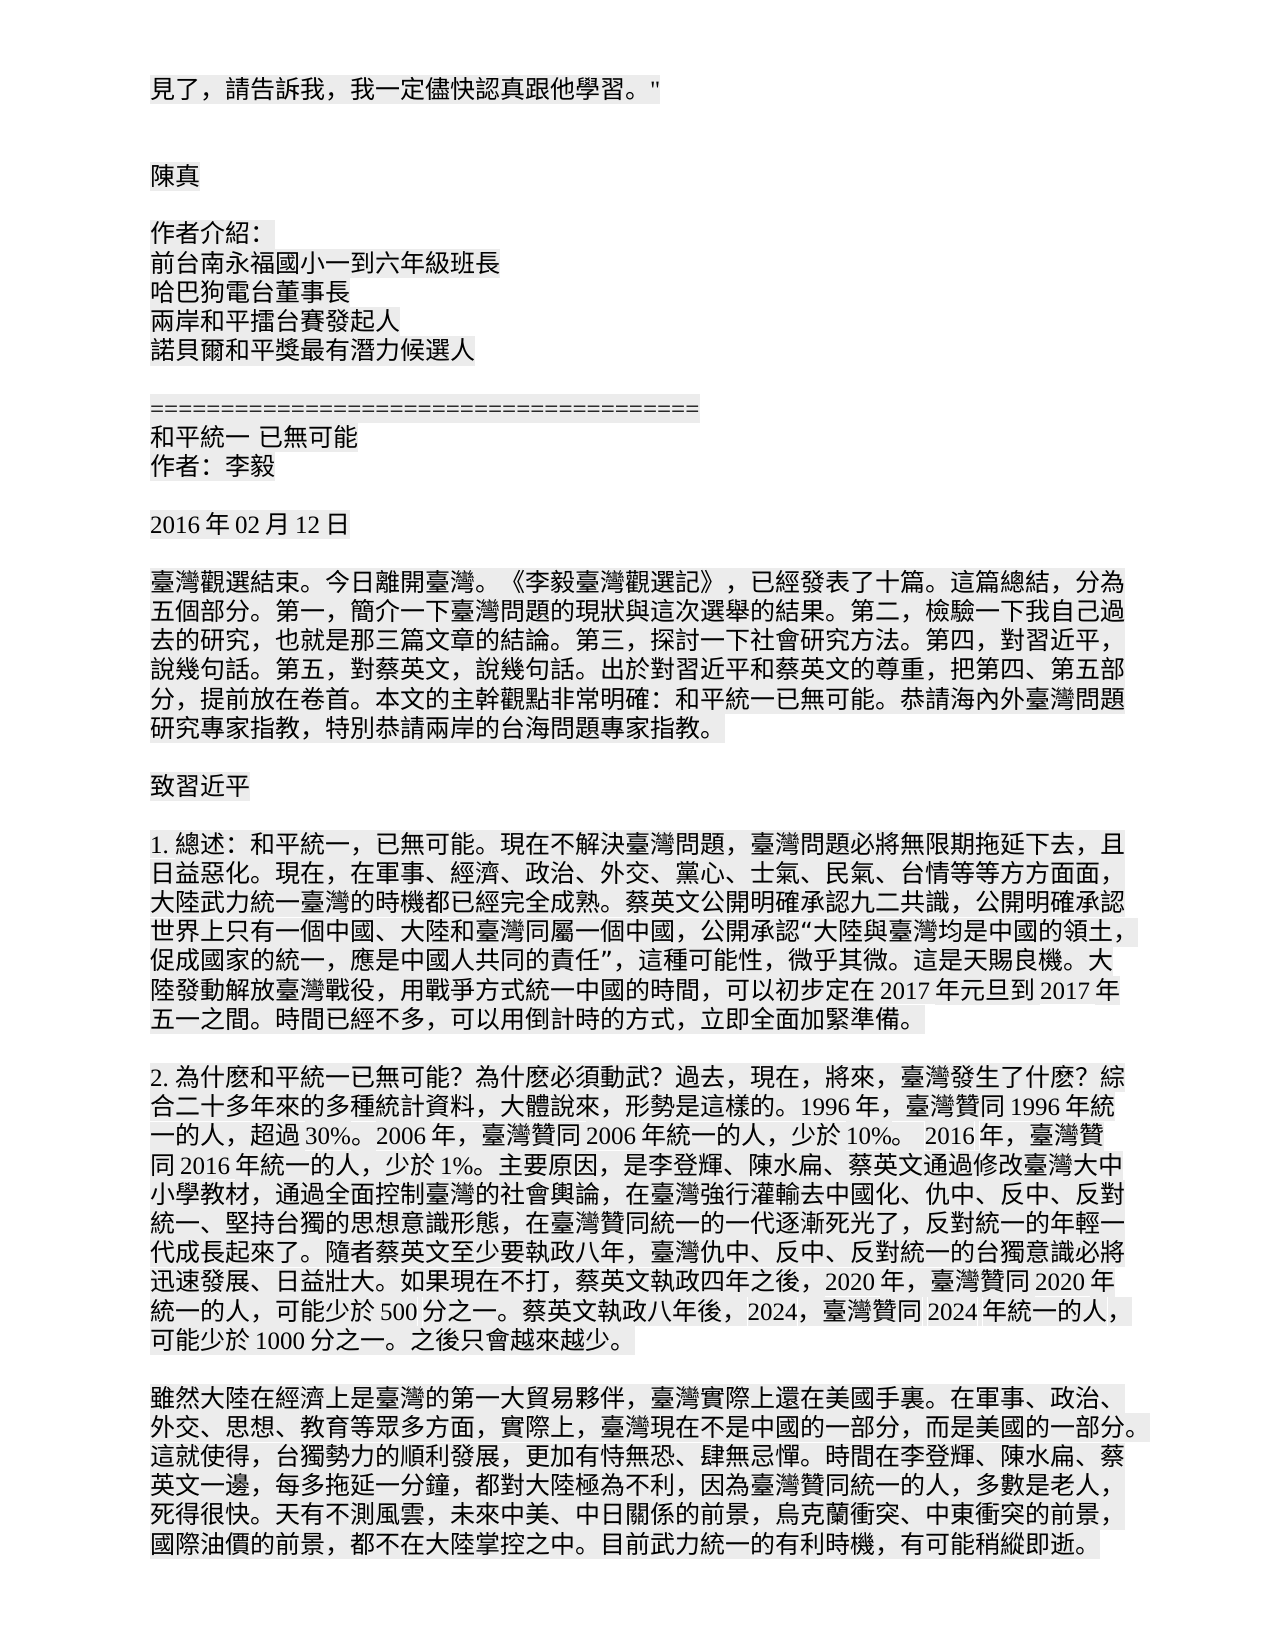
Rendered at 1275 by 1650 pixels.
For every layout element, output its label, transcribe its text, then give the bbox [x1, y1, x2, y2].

text 李先生您好。 咱倆不識，感謝您把我也納入數百人龐大的收件人之一。我不懂社會學，但我知道什麼 "不是" 社會學。您這篇 "大作"，大是很大，估計好幾萬字應該有吧，但光是字多數量大並不保證內容也一樣大。老實說，我實在看不出這樣的文章跟什麼社不社會學扯得上什麼關係。這類文章，只要更換幾個關鍵字，台灣其實多得是，特別是當今一片綠油油的台灣社會，這樣一種言論內涵，俯拾皆是；差別只是一個統一個獨，各擁立場，本質卻如一。 先不說立場，光就這類文章屬性而言，毫無一絲智性成份，它其實只是一種立場宣洩。宣洩沒啥不好，重點是宣洩什麼。我從中能感受到的唯一東西就是近乎瘋狂的愚昧與仇恨。在台灣，我同樣也常納悶，時下喧囂跋扈的綠油油人士們，特別是動輒搖旗吶喊、蠢血沸騰、反中仇中的年輕一代，究竟他們的腦殼裏頭還有沒有腦子？我從您的這篇文章中也有類似的困惑，甚且有過之而無不及。 真不可思議，怎麼會有人連如何燒殺擄掠都能如此興奮地規劃與幻想，講得彷彿人不是人，而只是一些可以任意擺佈的棋子或工具。假若祖國普遍是像您這樣的人，那我們要這種祖國做什麼呢？ 長期以來，我倒是也有個有關統獨的解決方法，經常浮現腦海，若能實施，小弟我很可能成為台灣之光，獲得諾貝爾和平獎。方法其實很簡單，我願意出資若干，挑個地點，擺個擂臺，恭請兩岸立場各異的愛國陣營，各自推派愛國志士數名，上台比劃比劃。小弟願意自掏腰包，提供武器給雙方參賽選手，包括扁鑽、武士刀、雙節棍、菜刀等等；要是打傷了，我甚至可以進一步提供醫藥費。台灣這一邊，我心裏頭已有些最佳人選，但我不太敢說出他們的名字，例如其中之一有個外號叫時代的什麼力量。至於對岸方面，就恭請李先生您領軍參賽。三回合定勝負，一舉解決兩岸統獨問題。 我對自己這個符合最高級社會學理念的構想，相當自豪。套一段您的句型： "有誰的想法能比陳真更精闢更精準更加高瞻遠矚的嗎？俺孤陋寡聞，沒有看見。有誰看見了，請告訴我，我一定儘快認真跟他學習。" 陳真 作者介紹： 前台南永福國小一到六年級班長 哈巴狗電台董事長 兩岸和平擂台賽發起人 諾貝爾和平獎最有潛力候選人 ======================================= 和平統一 已無可能 作者：李毅 2016年02月12日 臺灣觀選結束。今日離開臺灣。《李毅臺灣觀選記》，已經發表了十篇。這篇總結，分為五個部分。第一，簡介一下臺灣問題的現狀與這次選舉的結果。第二，檢驗一下我自己過去的研究，也就是那三篇文章的結論。第三，探討一下社會研究方法。第四，對習近平，說幾句話。第五，對蔡英文，說幾句話。出於對習近平和蔡英文的尊重，把第四、第五部分，提前放在卷首。本文的主幹觀點非常明確：和平統一已無可能。恭請海內外臺灣問題研究專家指教，特別恭請兩岸的台海問題專家指教。 致習近平 1. 總述：和平統一，已無可能。現在不解決臺灣問題，臺灣問題必將無限期拖延下去，且日益惡化。現在，在軍事、經濟、政治、外交、黨心、士氣、民氣、台情等等方方面面，大陸武力統一臺灣的時機都已經完全成熟。蔡英文公開明確承認九二共識，公開明確承認世界上只有一個中國、大陸和臺灣同屬一個中國，公開承認“大陸與臺灣均是中國的領土，促成國家的統一，應是中國人共同的責任”，這種可能性，微乎其微。這是天賜良機。大陸發動解放臺灣戰役，用戰爭方式統一中國的時間，可以初步定在2017年元旦到2017年五一之間。時間已經不多，可以用倒計時的方式，立即全面加緊準備。 2. 為什麽和平統一已無可能？為什麽必須動武？過去，現在，將來，臺灣發生了什麽？綜合二十多年來的多種統計資料，大體說來，形勢是這樣的。1996年，臺灣贊同1996年統一的人，超過30%。2006年，臺灣贊同2006年統一的人，少於10%。 2016年，臺灣贊同2016年統一的人，少於1%。主要原因，是李登輝、陳水扁、蔡英文通過修改臺灣大中小學教材，通過全面控制臺灣的社會輿論，在臺灣強行灌輸去中國化、仇中、反中、反對統一、堅持台獨的思想意識形態，在臺灣贊同統一的一代逐漸死光了，反對統一的年輕一代成長起來了。隨者蔡英文至少要執政八年，臺灣仇中、反中、反對統一的台獨意識必將迅速發展、日益壯大。如果現在不打，蔡英文執政四年之後，2020年，臺灣贊同2020年統一的人，可能少於500分之一。蔡英文執政八年後，2024，臺灣贊同2024年統一的人，可能少於1000分之一。之後只會越來越少。 雖然大陸在經濟上是臺灣的第一大貿易夥伴，臺灣實際上還在美國手裏。在軍事、政治、外交、思想、教育等眾多方面，實際上，臺灣現在不是中國的一部分，而是美國的一部分。這就使得，台獨勢力的順利發展，更加有恃無恐、肆無忌憚。時間在李登輝、陳水扁、蔡英文一邊，每多拖延一分鐘，都對大陸極為不利，因為臺灣贊同統一的人，多數是老人，死得很快。天有不測風雲，未來中美、中日關係的前景，烏克蘭衝突、中東衝突的前景，國際油價的前景，都不在大陸掌控之中。目前武力統一的有利時機，有可能稍縱即逝。 3. 未來和平統一的唯一可能性在於，很多年之後，在臺灣出現一個領袖，能夠全面修改臺灣的大中小學教科書，把去中國化、仇中、反中、反對統一、支援台獨的內容全部去掉，恢復所有臺灣省是中國的一個省、要做中國人、叛國是漢奸的教材內容，然後保證這種教材在臺灣使用二、三十年，培養出來新一代反對台獨的有中國意識的中國人，然後兩岸和平統一。現在看來，這種可能性是白日做夢、癡人說夢、天方夜譚。台獨勢力絕不會允許出現這種前景，美日也絕不會允許出現這種前景。最重要的是，大陸根本沒有任何方式方法可以促成或導致這種前景的出現。 4. 現在以蔡英文為首的台獨勢力深信：大陸弊端重重，危機四伏，一片黑暗，絕對不敢武力犯台，美日軍隊，出於美日的核心戰略利益，絕對不會坐視中國武力統一臺灣。現在，所謂大陸可能武力攻台，所謂美日軍隊不會保衛臺灣，這種“狼來了”的說法，在臺灣主流社會，早已成為笑話，成為笑柄。不僅多數綠營選民不相信，就是多數藍營選民也不相信。現在千分之999的臺灣人，根本就不知道王洪光是誰，根本就不可能哪怕看一眼王洪光的《大陸如何在戰爭中統一臺灣》。完全都是花崗岩的腦袋，針插不進，水潑不進。夏蟲不可以語冰。 5.目前大陸對台工作的一切方式方法，都不會導致和平統一，基本上都與實現和平統一無關。首先要丟掉兩岸經貿融合導致和平統一的愚蠢幻想。這種幻想與人類社會現實完全不符。二十多年來，兩岸經貿融合迅猛發展，台獨勢力同時迅猛發展，是又一個明證。秦滅六國之前，七國之間，經貿關係非常密切，可是六國沒有一國是和平統一的。一戰之前，交戰雙方經貿關係非常密切。二戰之前，德國與英法蘇美的貿易關係更為密切。烏克蘭經濟與俄羅斯經濟本身就是融為一體的。等等等等，不勝枚舉。在大陸扶植台商、照顧台商，完全與和平統一無關。有些台商，甚至是大台商，在大陸發財，卻在臺灣支援台獨。無論台商在大陸賺多少錢，都無助於拉動臺灣人民同意和平統一。在台南買水果無助於拉動台南人民同意和平統一，對台南果農來說，大陸買水果與美日歐在台南買水果沒有大的區別。經濟依存度與和平統一無關，加拿大和墨西哥對美國經濟依存度非常高，從來沒有聽說過加拿大和墨西哥同意與美國和平統一。 6.通過加強兩岸青年交流，促成臺灣青年同意和平統一，更是幻想，更是癡心妄想。通過大陸資本進軍臺灣，促成和平統一，是更大的幻想。給大陸政府出上述這些主意的哪些台海問題專家，不是水平低，不是能力差，而是拿了台獨勢力的好處，其心必異，只要清查一下他（她）們的家產及其來源，就一目了然。大陸客旅遊臺灣，對和平統一毫無用處。臺灣人均收入高於大陸，臺灣文明程度總體而言高於大陸。一些大陸遊客，文化偏低，年齡偏大，服裝有些不入時，在公共場合高聲喧嘩，甚至有隨地吐痰的，這都是我親眼所見。大陸客，在臺灣，總體而言，口碑不好，形象不好。少數臺灣人熱烈歡迎大陸客，完全是為了人民幣，與和平統一沒有一絲一毫的關係。 7. 現在多數臺灣人民所要求的，恰恰是大陸永遠無法提供的。目前，經過二十多年的台獨教育，多數臺灣人民並不要求大陸給錢，而是要求大陸提供“對等、尊嚴”，提供更大的台獨國際空間，最好是允許臺灣加入聯合國。連戰參加北京抗戰閱兵式，引起幾乎全臺灣人的憤慨。馬英九去新加坡參加習馬會，多數臺灣人對馬英九很反感，責怪馬英九沒有自稱總統，是自我矮化，是親中賣台。現在，只要是仇中、反中的事情，無論大中小，都能在臺灣煽動起巨大的群眾性的、情緒化的支援。 這也難怪，因為，現在，在全世界，阻擋臺灣從事實獨立走向完全、徹底獨立的，就是大陸，而且，大陸目前的主要做法，就是消滅台獨的國際空間。中國有14億人，有960多萬平方公里，產值有10萬多億美元，有三十多個省。臺灣省2300萬人口，3.6萬平方公里，產值5000多億美元，論人口、面積，臺灣省平均小於中國一個省，論產值，平均也不到中國兩個省。鑒於臺灣有18萬軍隊，大陸對臺灣省的尊重，可以略高於上海市、廣東省、香港市。但是，目前多數臺灣人民所要的台獨國際空間，即使大陸軍隊被打敗了，大陸政府也不敢給，誰給誰就會立即被推翻。可是，如果大陸不給台獨國際空間，多數臺灣人就會繼續仇中、反中，而且會越來越嚴重。反服貿太陽花，反課綱，周子瑜事件，這樣的仇中、反中群眾運動，只會層出不求，要找事，很容易，沒事都能找出事來，更不用說本來就有很多事，防不勝防。 8. 武力攻台，目前在軍事上有絕對的把握。王洪光《大陸如何在戰爭中統一臺灣》一文，已經講得清清楚楚。本文做一點補充建議。在兵力配置上，按照最低兵力要求的六倍配置兵力。解放臺灣戰役，與解放戰爭打錦州、打天津、渡江戰役一樣，時間要用小時計算，力求速戰速決。早一個小時解決戰鬥也是好的。要吸取金門戰役的教訓。在臺北、台中、台南三個方向，可同時配置一個強大的空降突擊兵團，和一個強大的登陸突擊兵團，這六個兵團的兵力與火力配置，都要大到足以獨自解放全臺灣。真正做到殺雞用牛刀。六個兵團，全是主攻兵團，都不是助攻兵團。明確授權這六個兵團，每個兵團都有義務在解決當面之敵後，迅速幫助尚未結束戰鬥的友鄰兵團，迅速解放全臺灣。在火力配置上，給每個兵團，都配備足夠的電磁彈和中子彈。一方面，最好一個都不用。另一方面，如果需要，該用多少就用多少。每早一分鐘解決戰鬥，就是對臺灣人民的最大愛護。 配備六個主攻兵團，同時也是為了練兵。在內蒙古大草原練兵，畢竟練不了陸海空協同，更練不了陸海空與城市戰的協同。對提高部隊戰鬥力來講，在臺灣打五天，等於在內蒙古大草原練二十年。攻擊得手、拿下臺灣後，除留下駐防臺灣的海空軍部隊、戰略火箭軍部隊和一個集團軍之外，主攻部隊主力立即迅速回撤到大陸原駐防地，以震懾全球軍事列強，迅速恢復全球戰略穩定。臺灣地方的軍事行動，迅速交給武警部隊接防。 9.與軍事攻取臺灣同樣重要的，甚至更為重要的，是戰後治理臺灣。要吸取香港工作的教訓，對戰後治理臺灣，精心設計，精心施工。戰後治理臺灣，並不困難。臺灣經濟的現代化程度，遠高於二戰前的德國與日本，而且，大都是節能型、環保型產業，戰後恢復經濟非常容易。臺灣民主是好東西，要愛護，要保護，要發揚。臺灣的五級選舉，可全部保留，各級公務員可全部留用，只需把總統選舉改為省長選舉，把立法院選舉改為省議會選舉。 這要感謝李登輝。兩蔣時代，臺灣有一個龐大的臺灣省政府，在台中，治理臺灣省日常事務，另有一個中華民國政府，在臺北，代表全中國。李登輝為了台獨，也為了打擊聲名卓著的臺灣省長宋楚瑜，廢除了台中的臺灣省政府，把在臺北的中華民國政府全面降格行使臺灣省政府的職能。所以現在很好辦，大軍上島後，只需把現在臺北行使臺灣省政府職能的中華民國政府，改名為臺灣省政府，把各部改為各廳，就一切都解決了，教育部改為省教育廳，交通部改為省交通廳，等等等等，即可。只需撤銷外交部和國防部，改為臺灣省外辦，和臺灣省軍區。臺北現政府，部下面就是處，處下面就是科，沒有司局，剛好。首任臺灣省長，很多人都合適，連戰，宋楚瑜，馬英九，吳伯雄，洪秀柱，林毅夫，郝龍斌，等等等等。林毅夫的國際形象尤其好。把在香港立法會沒有通過的對候選人的限制條例，拿來放在臺灣用。相信臺灣人民，依靠臺灣人民，首任省長之後的臺灣省長，臺灣人民選上誰，就是誰，垂範香港。 10.臺灣現有三個大黨，重組之後，都可以繼續競選參政。無非是中國現有八個民主黨派，再加上兩、三個。中國國民黨，由黃復興黨部、新黨、深藍組成。大陸的民革，是否加入，可以研究。民進黨，改名中國民主進步黨，全力動員全體原民進黨員反正加入。首任中國民主進步黨主席，或許可以徵召許信良。可以抛石頭，摻沙子，可以派遣茅以軾、賀衛方、張千帆等著名大陸自由派人士移民臺灣，加入中國民主進步黨的領導工作。成立中國青年黨，全力動員全體原時代力量黨的黨員反正加入。規勸宋楚瑜的親民黨，規勸國民黨本土派，自由選擇加入中國國民黨或中國民主進步黨。愛國不分先後，一個都不能少。各黨修改一下黨章的頭一段或頭幾段就可以。無非是在第一段加上：熱愛祖國，堅決擁護統一，堅決反對台獨。治理戰後臺灣初期，在公檢法等相關部門，可以多用中國國民黨（黃復興黨部）的人，在民生部門，可以多用中國民進黨的人。三個政黨的領袖人物，可以參照其他八個民主黨派的辦法，在全國人大、全國政協安排。中央對台辦政黨局，現在就可以修訂這三個政黨的新黨章、新黨綱，籌劃各黨有關人事安排。 11.中央對台辦研究局，可儘快全面修訂臺灣現行大中小學歷史、地理教材，及一切相關學科的教材。堅決剔除一切去中國化、仇中反中、反對統一、鼓吹台獨的內容。大軍上島之後，要立即頒行新教材。要堅決取締一切鼓吹台獨的報紙、電視臺、電臺，讓《中國時報》這種堅持一個中國、反對台獨的媒體完全佔領臺灣的報紙、電視、電臺等所有媒體陣地。要在全臺灣收繳銷毀一切鼓吹台獨的教材、圖書，事先要列好台獨圖書的詳細書單。中央對台辦法規局，可儘快全面修訂臺灣現行所有法律，特別是經濟法規與行政法規，把中華民國某某法，改為中國臺灣省某某法，大軍上島後，立即頒行。 12.出於底線思維，準備最多移民臺灣2500萬人。在理論上，台獨思想就像納粹思想一樣，大軍上島後就會煙消雲散。當年同盟國曾經預備了相當的人力、物力、財力，準備在消滅德軍後，花費巨大精力消除希特勒灌輸給德國人民的狂熱的納粹思想，沒有想到，德軍投降之後，納粹思想立即隨風飄散，不見蹤影。我認為，台獨思想，與納粹思想一樣，完全建立在解放軍沒有能力或沒有勇氣登島的思想基礎之上，大軍一上島，就會煙消雲散。 但是，出於底線思維，要準備最多移民臺灣2500萬人。臺灣面積雖然不大，但由於高度工業化、高度城市化、高度現代化，無論臺北、台中、台南，都有巨量的空地。臺北、台中、台南最堵車的時候，也比北上廣深最不堵車的時候還通暢。大軍速戰速決上島後，如果經濟能夠迅速恢復，五級選舉能夠迅速恢復，社會能夠很快安定下來，可以不考慮大規模移民。 但是，如果台獨頑固分子，執迷不悟，繼續搗亂，破壞社會穩定，就立即大規模移民。從大陸16個500萬人口以上的城市移民。一律大專以上文化，或技校畢業生。年齡在18到45歲之間，攜帶嬰幼兒，全家移民。臺灣17個縣市，那裏不安定，就往哪里移民，哪里越不安定，就往哪里多移民，如果全台不安定，就最多移民2500萬。 中央對台辦可以成立接管臺灣預備幹部局，在16個500萬人以上大城市的台辦，可以成立接管臺灣預備幹部處，儘快培訓一批25歲到35歲的幹部，要準備在全台不安定的形勢下，舉家移民到臺灣，對口接收臺灣17個縣市。準備幹部，準備移民，都不要考慮大陸講閩南話、客家話的地區。現在臺灣講閩南話、客家話的人夠多了，要從不會講閩南話、客家話的地區準備幹部，準備移民。 13. 在經濟上，武力攻台全面促進大陸的經濟發展。大炮一響，黃金萬兩。市場經濟條件下，備戰、打仗、戰後建設，都立即大規模刺激內需。開戰前，為避免損失，三萬億美元的美國政府債卷，至少要轉讓、處理掉兩萬五千億。“六國破滅，非兵不利，戰不善，弊在賄秦。賄秦而力虧，破滅之道也。”中國沒有必要再賄賂美國了。存在美國的黃金，最好先搬回中國。可以給美國講明，戰後如果美國不對抗，美國政府債卷還可以再買回來，黃金還可以再存回美國去。戰後如果美日歐封鎖中國，中國得益極大。中國民族品牌可以提前五十年拿回中國國內市場。 大陸改革開放以來的一個重大戰略失誤，是用市場換技術，結果技術沒有換來，市場全丟了。比如，大陸汽車市場，大陸自己的品牌，只佔有市場30%。大陸現在有10億隻手機，其中五億蘋果手機, 兩億韓國手機，大陸自己品牌手機只有三億。等等等等，不勝枚舉。美日歐如果封鎖中國，大陸立即拿回整個大陸市場，利益極大。大陸與蘋果同等質量的手機，價格現在只有蘋果幾分之一，不是質量問題，是國家形象問題，美國、美軍在世界上耀武揚威，有形象，中國軍隊抗美援朝之後就沒有打過大仗，中國今天在世界上沒有什麽形象。中國軍隊如果打得漂亮，能夠速戰速決拿下臺灣，就為中國產品在全世界打出了最好的廣告，中國與蘋果手機質量相同的手機，就可以在全世界賣到接近蘋果手機的價格，中國汽車、中國手機、中國軍艦、中國戰鬥機、中國導彈等等無數中國產品，就會在美日歐之外的世界市場上席捲世界。既然封鎖中國了，也就不存在知識產權問題了。 14. 對於中華民族，臺灣的戰略位置如骨鯁在喉，拿不回臺灣，則東海、南海問題永遠無解，永遠沖不出第一島鏈。用李敖的話講：臺灣是中國的睾丸，一直捏在美國手裏。拿回臺灣，則東海問題、南海問題立即冰融，第一島鏈立即消失，西太平洋戰略格局立即巨變，中國軍事、經濟、外交、思想等各方面的地位，在全世界立即就上一個大的臺階，與美國的新型大國關係，立即成型。1949年以來，67年了，為了統一臺灣，大陸領袖和人民，付出了巨大的人力、物力、財力、感情；對台工作，各級對台辦，養了多少人，花了多少錢。中國現在經濟總量世界第二、軍事力量世界第三，可是，對很多彈丸小國，中國外交部在公報中都要被迫說一句：感謝貴國支援一個中國，真是把列祖列宗、全球華人的人都丟盡了。過去被迫這樣講，是因為大陸軍事上沒有這個能力，現在大陸軍事上有這個能力了，戰場上能夠拿到的，實在沒有必要在談判桌上再作賤自己了。三個自信，不是拿嘴吹出來的，是打出來的。現在，抗美援朝打出來的自信，65年了，已經用光了，用盡了，沒有了。速戰速決拿下臺灣，全球華人至少可以自信自豪五十年。 15. 大陸有腐敗，有弊端，有社會不公平、社會不公正的現象。打臺灣，有利於在大陸加速推進自主創新，加速推進戶口改革，加速推進反腐敗。開戰之前，要宣佈取消分省市高考，宣佈恢復全國統一高考的時間。開戰之前，要開放除了北上廣深之外所有城市的戶口。北上廣深的戶口也要限期開放。現在雲南的人均收入只有天津的四分之一。開放戶口，必將促成中國人力、物力、財力等生產要素的優化組合發生大躍進，僅此一項，就可以保證中國經濟今後持續二十年每年增長10%。北上廣深等特大城市之間人才自由流動，必將極大促進中國的自主創新能力。（見李毅選集第一卷http://www.langlang.cc/16533947.htm第 46頁到第80頁。）誰為中國人民恢復全國統一高考，誰為中國人民取消戶口限制，中國人民就會為誰赴湯蹈火。 16. 武力統一符合人類社會發展規律。夏、商、周、秦、漢、唐、宋、元、明、清、中華民國、中華人民共和國的統一，都是武力統一，或兵臨城下的城下之盟。美國、日本、德國、俄國、法國、英國、義大利等當今世界主要強國的統一，都是武力統一，或兵臨城下的城下之盟。不戰而屈人之兵，和平統一，必須是在兵臨城下、雙方對戰爭結果毫無懸念的情況下，才有可能。 17.打仗要師出有名。大陸打臺灣，用什麽名義？就用臺灣堅決拒絕簽訂《兩岸和平協定》的名義。大陸備戰結束，開戰前一、二十天，可主動與蔡英文政府談判，要求按照李登輝、馬英九制定的《國統綱領》的有關詞句簽訂《兩岸和平協定》，並拿出一個好看的協定草案。同時對聯合國、歐盟、上海合作組織、亞投行所有國家、所有100多個中國的邦交國、所有相關國際組織，掀起一場外交大戰，推銷這個協定草案，要求全人類支援兩岸按照臺灣制定的《國統綱領》簽署《兩岸和平協定》。 除了美日，全世界可能沒有那個國家敢於公開反對中國這個熱愛和平的美好要求。就是對美國，中國也有很多話要說，當年的“四不一沒有”，就是美國和陳水扁承諾的，現在到了美國完全徹底兌現承諾的時候了。蔡英文作為兩國論的倡導者，作為當今台獨勢力的領袖與教母，必然會斷然拒絕按照李登輝、馬英九制定的《國統綱領》簽署《兩岸和平協定》。臺灣拒絕和平，大陸為和平而戰，全人類沒話講。中央對台辦交流局，現在就可以開始起草這個保證能打仗的《兩岸和平協定》。要特別注意中英文的區別。英文要特別要看，要讓全人類都覺得非常好看，並且要特別向全人類說明，這是從臺灣李登輝、馬英九的《國統綱領》中引用的詞句。中文要讓台獨勢力完全無法接受，而且對臺灣政府講，一個字都不改。世界列強的領袖，都是現實主義者，都很清楚戰場結果與談判結果之間的關係。以中國現在的經濟軍事實力，這樣一個《兩岸和平協定》，已經是最低要價了，是給美日領袖一個面子。一句話都不說，直接把臺灣打下來，也未嘗不可。 18. 除了打過海峽去，解放臺灣島，對台工作還有其他做法嗎？想來想去，非要做的話，當然可以找事做，但都是事倍功半的下策。如果不打，對台工作的戰略，就只能是破壞台獨勢力，保護統一火種。具體說來，鑒於臺灣已經由主張台獨的政黨和領袖執政，大陸立即解散海協會，取消國台辦的名義，改用中共中央對台辦的名義，進行對台工作。中共中央對台辦，要求臺灣當局，立即恢復國統會，立即恢復《國統綱領》。鑒於大陸海協會已經解散，大陸海協會與臺灣海基會這兩個民間團體簽署的23項協定，就不存在了，為了挽救兩岸關係，中共中央對台辦要求立即與臺灣國統會重新簽署這23項協定。鑒於臺灣當局拒絕恢復國統會，為了挽救兩岸關係，中共中央對台辦立即與黃復興黨部重新簽署這23項協定。由黃復興黨部的總部與其在全臺灣的分部，在全臺灣代行現在臺灣海基會的工作。 19.大陸現有幾萬家台商。大陸和臺灣現在每年有1200億美元的生意，臺灣到大陸800億，大陸到臺灣400億。絕不允許台獨勢力、台獨分子再沾手一分錢。對大陸台商，抓大放小，從最大的五家台商、十家台商、五十家台商、一百家台商做起，要求它們在臺灣三大報紙之一刊登顯著廣告：“大陸與臺灣均是中國的領土，促成國家的統一，應是中國人共同的責任”。任何公司，任何臺灣企業家，要想沾手這每年1200億的生意，都要查一查，中共對台辦自己查也行，委託黃復興黨部查也行，看看與台獨勢力有沒有密切關係。如果本人是台獨分子，沒門。如果三族之內有台獨頭面人物，必須去給這個頭面人物做工作，或宣佈與這個頭面人物脫離親屬關係。總之，在大陸賺人民幣，在臺灣支援台獨，這種事情，一分錢也不能再發生了。 20. 他大舅他二舅都是他舅，高桌子低板凳都是木頭。經過努力工作，五年之後，或許黃復興黨部可以從9萬人恢復到90萬人，十年之後，或許可以恢復到200萬人。但是，上述這些工作，無論做得多麽好，無論做多少年，都不能導致和平統一。最後還是要武力統一。總之，從今往後，武力統一之外的和平對台工作，又難看，又難吃，浪費大量人力、物力、財力，費力不討好，事倍功半。還是不如現在就打過去算了。 小小寰球，有幾個蒼蠅碰壁。 嗡嗡叫，幾聲淒厲，幾聲抽泣。 螞蟻緣槐誇大國，蚍蜉撼樹談何易。 正西風落葉下長安，飛鳴鏑。 多少事，從來急；天地轉，光陰迫。 一萬年太久，只爭朝夕。 四海翻騰雲水怒，五洲震蕩風雷激。 要掃除一切害人蟲，全無敵。 （此節1月17日深夜在臺北草擬、討論。副團長戴為群、某某某參與討論並同意基本觀點。） 致蔡英文 1.和平臺獨是幻想。台獨不是請客吃飯，不是做文章，不是繪畫繡花，不是溫良恭儉讓，台獨是暴動，是用屍積成山、血流成河的方式，把中國臺灣省從中國分裂出去的暴烈行動。二十多年來，和平臺獨之所以順利成功，是因為大陸14億人民的絕大多數，並不知道真實情況，他們還以為和平統一正在進行之中。一旦大陸人民瞭解到，和平統一已無可能的殘酷現實，和平臺獨的路就走不通了。目前臺灣多數堅持台獨的朋友，都認為台獨可以和平實現，這完全是異想天開。 2.實現台獨的唯一途徑，是打敗中國軍隊。我從來不否認，台獨的確也有一定的理由。我2008年在大陸出版的著作http://www.langlang.cc/2048111.htm，第251頁到第253頁，就專門介紹了台獨的理由。但是，有理由台獨，不等於能夠實現台獨。朝鮮和越南都曾經是中國的一部分，現在不是了，因為朝鮮和越南曾經打敗中國軍隊，越南還曾經打敗過無敵于天下的蒙元大軍。 3. 裝備800萬條槍，打一場臺灣獨立的人民戰爭，是台獨的正規選項。二十多年來，每當台獨朋友質問我：我們臺灣這麽多人口，這麽大的面積，這麽大的產值，為何不可以獨立？我的回答都是一貫的：你們只要敢打，就有可能。臺灣現在2300萬人，除去老弱病殘，有800萬人可以拿槍。可以裝備100萬挺重機槍，200萬挺輕機槍，300萬隻衝鋒槍，200萬隻高級步槍。我這次也親眼看到了，臺北、台中、台南，都有高樓林立的都市區，易守難攻，是打城市戰的天然好戰場。根本不用築壘，只要把這800萬條槍，放進這些高樓中，只要有足夠的彈藥、飲水、壓縮餅乾，就形成了人類有史以來最大的城市堡壘群。不要說大陸軍隊兩周拿不下整個臺灣，就是臺北101大樓，在裏面放上兩萬條槍，大陸軍隊兩周都拿不下來。200萬怎麽敢進攻800萬？以大陸現在的200萬軍隊，根本不敢碰臺灣。為了攻取臺灣，大陸軍隊至少要恢復到我上小學時的規模：500萬軍隊，外加3000萬基幹民兵。 4. 在軍事上，在經濟上，打一場800萬條槍的臺灣獨立人民戰爭，對臺灣是易如反掌的事情。臺灣根本不用從美國買武器。正如王洪光《大陸如何在戰爭中統一臺灣》一文所述，臺灣軍隊的飛機、軍艦、裝甲部隊，在解放軍第一輪火力覆蓋中，就會被基本消滅，就會失去作戰能力。要打贏臺灣獨立戰爭，臺灣的二十萬軍隊，要徹底變換裝備，改為十萬個單人對空肩扛式導彈放射架，和十萬個單人反坦克肩扛式導彈發射架。這二十萬隻發射架，加入800萬條槍，放進臺北、台中、台南的高樓群，就對解放軍的空中優勢和裝甲優勢，構成巨大的威脅。所有上述這些武器，都便宜得要命，臺灣自己都能造。比從美國買沒用的重武器便宜許多倍。 5.但是，在政治上，有兩大難題。第一個，是如果動員臺灣人民。二十多年來，台獨領袖一直努力忽悠臺灣人民，說台獨絕對不用打仗，可以和平臺獨，所以二十年來台獨順利發展。現在，雄才大略的蔡英文主席，如何改口，如何教育多數臺灣人民，為了台獨，捨身取義，傾家蕩產，毀家紓難，捨生忘死，視死如歸，慷慨赴死，在人口稠密的居民區、辦公區，打一場玉石俱焚的台獨人民戰爭？台獨上層領導人士，能否自己，或讓自己的子孫，帶頭在這場台獨人民戰爭中身先士卒、衝鋒陷陣？我不知道，我的研究還不夠，請各位專家指教。 6.第二個問題，更為嚴重。台獨二十多年來之所以在臺灣順利成功，一個非常重要的原因，是當年李登輝杯酒釋兵權，奪了郝柏村的兵權，奪了深藍的兵權。李登輝和陳水扁都刻意拔擢本省籍的將軍。現在，如果給臺灣人民裝備800萬條槍，和充足的彈藥，黃復興黨部，至少可以掌握幾十萬條槍。論選舉，民進黨以一當十，可是 民進黨不會打仗。論打仗，在臺灣，黃復興黨部以一當百。黃復興黨部，一旦有了幾十萬條槍的兵權，會不會報當年一箭之仇，消滅台獨領導階層，拿回當年被李登輝奪走的兵權和政權？我不知道，我的研究還不夠，請各位專家指教。黃復興黨部一旦動手，大陸必將全力支援。 7.多數台獨朋友都很看重，大陸確實有人公開或私下支援台獨。但是，不能光看絕對數字，還要看相對數位。大陸有14億人。如果有百分之一的人支援台獨，就是1400萬，百分之二，就是2800萬，百分之三，就是4200萬。所以，即使有4200萬大陸人支援台獨，也可以忽略不計，因為還有97%的大陸人民反對台獨。而且，一旦開戰，這些支援台獨的大陸朋友，絕大多數，也會公開改變態度，支援武力統一。極少數繼續支援台獨的人，會按照大陸的《反分裂國家法》，當作叛國的漢奸賣國賊論處。 8. 總述：和平臺獨是幻想。台獨的正規選項，是打一場800萬條槍的臺灣獨立人民戰爭。在軍事上、經濟上，這對臺灣易如反掌。但在政治上有兩大難題，能否破解這兩大難題，我的研究不夠，我不知道。如果無法解決這兩大難題，武力台獨的路就走不通。和平臺獨、武力台獨都走不通，就只有和平統一、武力統一這兩條路了。可是，和平統一這條路，被臺灣自己堵死了，從今往後，在可以預料到的相當長的時間裏，沒有任何臺灣領導人，敢在臺灣提倡和平統一。那豈不是，只剩下，武力統一這一條路了？ 臺灣現狀 臺灣的現狀，因為致習近平與蔡英文的兩個部分提前放在卷首，已經在前面講過了。這裏從另一個角度，從臺灣人的角度，再簡單描述一下。在蔣介石、蔣經國時代，絕大多數臺灣人，都認為自己是中國臺灣省人。這是現實，你活在某村、某鄉、某縣、某市，屬於臺灣省，龐大的省政府，在台中，管理臺灣省的日常生活。這個臺灣省，屬於一個叫做中國的國家，首都原來在南京，現在因故遷到了臺北。這個中國中央政府，自稱代表全中國，剛到臺灣時，在世界上有近百個國家承認，後來減少到只有20幾個。 蔣經國犯了兩個大錯誤。一是不知道自己什麽時候去世，二是把立志要消滅中國國民黨和中華民國的李登輝選為副手。李登輝上臺，修改憲法，修改法律，改變政府結構，改變大中小學教材，改變社會輿論，造成了事實上的臺灣獨立。廢除了在台中的龐大的臺灣省政府。把臺北的中國中央政府裏面，代表全中國的部門、職位、編制，逐步撤銷，直至消滅；把政府的職能，轉變為臺灣省政府的職能，只管理臺灣，與中國無關。最為重要的，是由臺灣2300萬人民，直接選舉國家總統。 剛開始，作為一個臺灣人，這是個笑話。中國14億人，中國的總統，怎麽能由臺灣的2300萬人選出？2300萬臺灣人能選的，不就是臺灣省長嗎？可是，二十多年過去了。經歷過李登輝、陳水扁、馬英九六次選舉之後，對多數臺灣人來講，臺灣不是一個省，臺灣是一個獨立的國家，臺灣人民自己選總統，自己選國會，自己選五級政府，這不僅作為大中小學教材內容，不僅作為主流社會輿論，而且作為一種政治現實，作為一種生活方式，根深蒂固地建立起來了。今天，對於多數臺灣人，你要是說：臺灣不是一個獨立的國家，而是一個省，臺灣省是中國的一個省，他會非常吃驚，以為你腦子裏面進了水，以為你腦殘，以為你是從月亮上來的。 我在十年前，十五年前，就準確預料到，今天臺灣會有這個形勢，並寫進了文章裏，寫進了書裏。知難行易。直到今天，大陸同胞多數人，海外僑胞多數人，還不瞭解這個基本的現實。這次選舉，把這個基本現實，徹底暴露了，全人類都知道了。從今往後，臺灣沒有藍綠之爭了，因為沒有藍營了。今後的臺灣政壇，是若干綠色政黨競爭的舞臺。 社會學研究 一個好的社會學研究(sociological research)，包括三個方面：第一，社會形勢。也就是對社會的描述性研究（descriptive research)和解釋性研究(analytical research) 。第二，社會預測。第三，社會政策。或者叫公共政策(public policy)。研究做得好不好，自己說了不算，別人說了也不算。實踐說了算，時間說了算。 三年、五年、十年、八年過去，回過頭來看，一目了然。比如，關於台海研究，三年、五年、十年、八年前，有很多文章，有很多著作，很難比較，很難評價。現在，我們知道了，臺灣是這樣一個形勢，我們回過頭去看，三年、五年、十年、八年前，哪篇文章、哪本著作，對當時的形勢描述得正確？分析得透徹？哪篇文章、哪本著作，對今天的形勢預測得準確？哪篇文章、哪本著作制定的政策今天看來是最好的政策，可惜執政者沒有採用？不怕不識貨，就怕貨比貨，一比嚇一跳。 《李毅臺灣觀選記1》就說，我關於台海有十幾篇稿子，其中有三篇重要一些，這次來臺灣觀選，做實地調查(field study)，就是要用臺灣今天的實際檢驗一下這三篇文章。《李毅臺灣觀選記8》檢驗了《蔡英文這個人好生了得》一文。《李毅臺灣觀選記9》檢驗了《祖國統一的時機與方式》一文。在這篇總結裏，檢驗一下最長的一篇文章。《美日中台台海戰略的國際社會學分析》，見於互聯網。 http://www.sociology.cass.cn/shxw/qt/P020051024308611567650.pdf http://club.kdnet.net/dispbbs.asp?boardid=24&id=1012701 這篇長文，是我1996年之後十年台海研究的總結。這是一篇演講稿。2005年3月26日，大芝加哥華人華僑聯合會，舉行座談會，支援大陸頒行《反國家分裂法》。我事先寫了這個稿子，在會上簡要念了一下。《晨報》，《芝加哥時報》，《芝加哥華語論壇報》，等一些北美華人報紙，對我的發言做了報道。不勝感謝安徽大學出版社，2008年，在大陸出版了該文的全文，http://www.langlang.cc/2048111.htm，在拙著《中國社會分層的結構與演變》中譯本，第241至256頁。2015年，九州出版社，出版李毅選集第一卷http://www.langlang.cc/16533947.htm， 和李毅選集第二卷 http://www.langlang.cc/16637214.htm，排版時，這篇文章一直在裏面，付印前幾天，拿掉了，原因是，九州出版社，就是中央對台辦的出版社，怕選入這篇文章，太敏感。下面就按照安徽大學出版社的頁碼來檢驗這篇文章。 全文分為六個部分。第一部分，《世界格局》，第241至243頁。總結到：“這就是美中爭奪臺灣背後的世界格局。臺灣是戰略要地，列強必爭。臺灣是中國的一個省。臺灣島是中國東南沿海一艘永不沈沒的航空母艦。臺灣扼日本、中國、南朝鮮石油進口咽喉要道。上海、香港、廣州、南京、武漢、長沙、合肥、南昌、福州、杭州，十大城市，均在臺灣中程火力威脅之下。臺灣省不保，中國東南沿海屏障盡失。反之，統一臺灣，則中國東南沿海國防前線外推一千公里，中國海軍自然沖出第一島鏈，兵鋒南指馬六甲，東向夏威夷。此為美國、日本全球戰略上難以咽下的苦果。中日、中美已經為了臺灣鬥了一百多年。先是中日鬥了五十多年。然後是中美鬥了五十多年。為了不丟臺灣，中國打了朝鮮戰爭，打了越南戰爭，在華沙和美國談了十六年，和美國簽了三個公報。1949年以後的中美鬥爭史，也是一部臺灣爭奪史。” 第二部分，《美國戰略》， 第243至245頁。總結到：“台海問題的基本現狀就是美國武力阻止中國統一。美國的台海戰略是不戰而永遠分裂中國。美國的最高國策，就是絕對不允許在歐洲或亞洲出現一個可能挑戰美國獨霸世界的潛在對手。為防止中國崛起進而挑戰美國獨霸世界，阻止中國統一、保持中國分裂是美國自然而然的基本國策。誰是世界霸主，誰就會這麽做；誰做美國總統，誰都會這麽做。這與道德和意識形態無關，是由美國和中國在世界體系中的地位所決定的。更進一步，正如萊斯上周在日本上智大學公開宣佈，美國將不惜一切代價永遠保持對中國的軍事優勢。同時，美國已組建美日聯盟、美韓聯盟、美印聯盟，並聯合其他亞洲國家，環繞中國，迫使中國不敢輕舉妄動。美國已給所有這些國家出售先進武器，同時全力阻止歐洲對華武器解禁。如此，美國判斷，在可以預見的將來，美國可以永遠保持分裂中國的現狀。美國並不要打仗，而是要不戰而永遠分裂中國。美國特別不想在兵分中東時出現台海危機，因此特別討厭陳水扁在15萬美軍駐防伊拉克時挑釁大陸。但無論如何，決不許中國統一。這就是美國的台海戰略。” 第三部分，《日本戰略》，第246至247頁。總結到: “蘇聯解體後，日本經濟、軍費都成為世界第二，面臨戰略抉擇。日本自然而然要求不僅做經濟上的第二，而且做軍事、外交 、政治上的二號霸主。日本有兩種戰略選擇。一是聯亞爭雄。日、中、韓可以組成自由貿易區，形成像歐元一樣的統一貨幣。背靠中國的廣大市場和廉價勞動力，日本可與美、歐爭雄，三分天下。這樣做，日本首先必須像德國一樣，徹底解決歷史問題，真正支援中國、朝鮮和平統一, 取得中、韓支援。二是聯美主亞，支援美國主宰世界，在美國支援下擴充軍備，出兵海外，與美國共同主宰世界、稱霸亞洲。經過十多年實踐和探索，在兩種戰略中，日本最終選擇了後者。為 防止中國崛起，取代其老二地位，日本變本加厲，鼓勵台獨，阻擋中國統一。加速擴軍，保持和增強對華軍事優勢。最近公然將台海列入日美安全協定，公開強烈反對歐洲對華武器解禁。昨天日本防衛廳長官公然宣稱，一旦中國對台動武，日本將視情況協助美軍。維持中國分裂，擴軍備戰，慫恿和協助美國最終為阻擋中國統一不惜一戰，這就是日本的台海戰略。這是日本決策者從日本國家長遠利益和根本利益出發，做出的重大戰略抉擇，與道德和意識形態無關，與誰做日本領導人無關，與中國追究歷史與否更是無關。特別須要指出的是，日本的這個大戰略，現在是得到絕大多數日本人民支援的。” 第四部分，《中國戰略》， 第247至第251頁，總結到：“反分裂法，是中國對美日的巨大妥協，是推遲攤牌。中國經濟發展速度比美日快，有可能30年趕上日本，50年趕上美國。中國海空軍與美日差距巨大。十年來，在美日支援下，台獨如燎原烈火，無法遏制。中國在台海問題上有兩種戰略選擇。一是現在攤牌，二是推遲攤牌。經過十年的實踐和探索，現在中國決定忍辱負重，推遲攤牌，推出反分裂法。東方紅，太陽升，中國出了個毛澤東。朝鮮一戰，中國人民從此站立起來了。在史達林準備把北朝鮮讓給美國的時候，毛澤東為什麽參戰？周恩來後來先後給斯諾和尼克松作了明確的解釋，都有案可查。周恩來明確指出，就是因為杜魯門派第七艦隊占了臺灣，阻礙中國統一。朝鮮戰爭之後，中美在華沙談了16年，談什麽？就是中國要美國還臺灣，美國不還。越戰高峰期，美國出兵50萬到南越，勃列日涅夫按兵不動，毛澤東派兵30萬到北越，為什麽？就是因為美國占臺灣。72年上海公報，79年建交公報，82年軍售公報，中美所有三個公報，說什麽？全是說臺灣。 在臺灣問題上，中國是勢在必得，志在必奪。中國1949年以來決心要統一臺灣。統一的道理在於土地, 在於洗雪百年國恥。當今世界是民族國家構成的世界體系。對任何民族國家，最稀缺的資源是土地。古今中外，爭城以戰，殺人盈城，爭野以戰，殺人盈野。以巴衝突為什麽？為了幾塊彈丸之地。印巴打了三場戰爭，為什麽？為了克什米爾這塊地。俄國在車臣打什麽？為了那塊地。中國自明朝以後，人多地少成為制約社會發展的瓶頸。 臺灣是中國的一個省。是中國東南沿海戰略要地。誰不想作中國人，可以走人，但不能把地帶走。甯失千金，不失寸土。寧失千軍，不失寸土。不惜代價，維護統一。林肯敢用北方統一南方，中國大陸三十個省還統一不了臺灣一個省？港澳已經回歸。洗雪百年國恥，只待一統臺灣。 中國的第二種戰略選擇就是推遲攤牌。中國經濟正在起飛。中國正在成為世界工廠和世界市場。中國經濟增長帶動世界經濟增長的百分比，僅次於美國，是世界第二。每隔三、五年，中國在世界經濟中的地位就上一個大臺階。軍事力量也隨之進步，每隔一、兩年，都能給美軍造成更大傷亡。歐美日在大陸經濟利益越來越大，相對在臺灣經濟利益越來越小。中國周邊國家正加速與中國經濟整合。臺灣經濟對大陸依存度已達35%，且在迅速提升中。不開放三通，對臺灣的危害遠大於大陸。就經濟而言，時間好像在中國一邊，這是推遲攤牌的有利之處。但經濟發展並不能使統一水到渠成。美日正聯合為對台用武整軍備戰。美日和中國武器研製能力的巨大差距，正在越拉越大。台獨日趨坐大。臺灣問題是插在中國民族自豪感和民族自尊心上的一把尖刀。臺灣一日不回歸，中國經濟越發展、軍事越強大，中國人就越顯得不是人。 最壞的可能性是，二、三十年以後，當中國被迫攤牌時，民心士氣高下並不比現在強，或在鐳射武器、動能武器、微波武器、電磁脈衝武器面前無還手之力，那還不如現在就攤牌。經過十年實踐和探索，現在中國領導人判斷，不論經濟、軍事、外交、民心士氣，時間可能都在中國這一邊，故而選擇推遲攤牌。爭取談，準備打，不怕拖。” 第五部分，《台獨戰略》，第251至第253頁。鑒於多數大陸同胞和海外僑胞，不知道多數臺灣人為什麽要台獨，不知道台獨對臺灣人有什麽好處，這裏專門花了兩頁篇幅介紹了台獨的理由。最後總結到：“為了實現台獨，台獨領導人不給臺灣人民講實話。明明大陸在加緊備戰，所有台獨領袖都說，大陸是紙老虎，是只會叫不會咬人的狗，絕對不敢真的打過來。明明美國只會根據美國的利益和時間表決定是否和何時與中國開戰，決不會由臺灣來給美國作決定，所有台獨領袖都騙臺灣人民說，只要我們敢獨，美國就會出兵幫我們。連美國都對此大為不快：你們要是台獨，中國必然動武，要是真搞台獨，先得花大價錢整軍經武，準備以武拒統，怎麽可以說中國肯定不敢動武，或者說只要中國動武，美國就會花錢、死人來保衛台獨？ 近年來美方多次公開要求臺灣投入鉅資，整軍經武，把大陸消滅臺灣海空軍、全面登陸的時間從兩周增加到四周，以便美日調兵遣將。美方的要求比大陸的警告更強烈地影響了臺灣人民。台獨是要打仗的，備戰是要花錢的，打仗是要死人的，有可能要屍積成山、血流成河，要想清楚了再搞，至少要在美國不忙於中東的時候再搞。這就是2004年底半數多一點臺灣選民不支援陳水扁台獨時間表的原因。多數臺灣人想台獨的形勢沒有改變。台獨領導人的決心和戰略也絲毫沒有改變，他們正在焦急地等待著國際形勢的演變，等待著下一次台獨大躍進的機會。” 第六部分，《和戰前景》，第253至255頁。總結到：“台海現在是一個僵局，一個死局。美日中台四方暫時都同意推遲攤牌，是因為都以為如此對自己利多弊少。攤牌只是時間問題，只是暫時推遲。大家都想和平，人人都在備戰。美日想不戰而永遠分裂中國，大陸想和平統一，臺灣想和平獨立。美日正在努力確保和增強對華絕對軍事優勢。中國正在努力增加美軍參戰後的傷亡。臺灣正在努力提高武力拒統的能力。臺灣前途，狹路相逢勇者勝。是統是獨，是戰是和，首先取決於美國在亞太的軍事實力和戰略決心。其次取決於日本海空軍的擴軍速度與戰略決心。中國沒有主動權，但中國的經濟發展速度與備戰的規模和力度可以極大地影響美日的戰略決心。在這種形勢下，台海前途取決於美日、中、台三方的戰略決心，戰略態勢，戰略部署。最重要的，就在於戰略上準備多大的犧牲。 一個國家，一個民族，一支軍隊，一個政黨，一個組織，一個人，在歷史的緊要關頭，常常就在於有沒有一口氣。看誰有浩然之氣。兵來將擋，水來土淹。一夫當關，萬夫莫開。三十年河東，三十年河西，出水才看兩腿泥。你打你的，我打我的。傷其十指，不如斷其一指。堅決頂住。頂得住時當然要頂住，頂不住時豁出去也要頂住。有條件要上，沒有條件創造條件也要上。為有犧牲多壯志，敢叫世界換新天。現在美日在軍事、政治、外交上完全控制了臺灣。中國要把現在由美日保護、控制的臺灣奪回來，根本就是虎口拔牙，與虎謀皮，太歲頭上動土，是要改變世界體系的現狀，是對美國獨霸世界和日本世界第二的直接挑戰，是造反。 大陸與臺灣的經濟整合，臺灣經濟對大陸經濟依存度的提高，並不能使和平統一水到渠成。中國如果在軍事上沒有準備承受巨大民族犧牲的明確的戰略部署和戰略態勢，美日絕對不可能、萬萬不可能放任中國和平統一。這不是由各國領導人的個性和各國領導人之間的私人關係所決定的。這是由美、日、中國各自的國家根本戰略利益所決定的，是由當今世界體系的本質和美、日、中在世界體系中的地位所決定的。究竟何時攤牌？臺灣這塊戰略要地，最後鹿死誰手？只好留待後人評說了。” 不好意思，我要把這句話，再引用一遍：“大陸與臺灣的經濟整合，臺灣經濟對大陸經濟依存度的提高，並不能使和平統一水到渠成。中國如果在軍事上沒有準備承受巨大民族犧牲的明確的戰略部署和戰略態勢，美日絕對不可能、萬萬不可能放任中國和平統一。” 各位讀者，大家不要忘了，不要說2005年，就是在不久前，很多研究台海的著作、文章、講話，說的都是：一國兩制，和平統一，搞好香港，垂範臺灣，發展兩岸經貿融合，加強兩岸人民交流，聯絡兩岸人民感情，爭取早日和平統一。可是，李毅，力排眾議，獨樹一幟，公開發表長文，在2005年，就敢於認定：多數臺灣人就是要台獨，不管兩岸經貿怎麽發展，和平統一都沒有可能，台海必有一戰，或是大兵壓境下的城下之盟。不論什麽時候，解決臺灣問題，不僅靠實力，更要依靠狹路相逢勇者勝的戰略勇氣。臺灣鹿死誰手？留待後人評說。 各位讀者，對照今天台海形勢，全人類研究台海的著作、文章，哪一篇，哪一本，比李毅的預測還早？還準確？還精確？我孤陋寡聞，沒有看見。有誰看見了，請告訴我，我一定儘快買來認真學習。 社會研究方法 大家都做研究，為什麽李毅做的研究結果不同？因為方法論不同。理論、方法論、具體研究方法不同，研究出來的結果就截然不同。大陸研究生方法論教學嚴重落後，我在李毅選集第一卷http://www.langlang.cc/16533947.htm第110頁第8點，著重提出了這個問題。我滯留美國11年，一回國，就發現，大陸“社會研究方法”的教材存在嚴重問題，就在中山大學給五、六十個研究生詳細講了這個問題 http://blog.sina.com.cn/s/blog_486c52150102v29c.html，講得太艱深，不好懂。後來又用很淺顯的語言，簡單寫出來，見李毅選集第二卷http://www.langlang.cc/16637214.htm第243至246頁，又覺得太膚淺。李毅《社會學概論》http://www.langlang.cc/2814164.htm第四章《社會研究方法》，也只能點到為止，無法展開講。 上一節說到，好的社會學研究，包括社會形勢（描述分析）、社會預測、社會政策（公共政策）三個方面。社會現象，錯綜複雜，紛紜複雜，以假亂真，真真假假，以偏概全，見木不見林。怎樣去粗取精、去僞存真、由此及彼、由表及裏，透過現象看到本質？看到社會運動發展的規律？很難。別人都在說和平統一，你怎麽就知道，和平統一，沒有可能？很難。看透現實難，預測未來更難。人又不是神仙，你怎麽能夠準確預測未來？你怎麽能在2005年就準確預測到2016年和平統一沒有可能？很難。為未來制定正確的社會政策，更難，必須要高瞻遠矚、高屋建瓴。三件事，一件比一件難，怎麽做？要學。要有人教。誰能教？自己都做不出這種研究的，當然教不了。自己能做出這樣研究的人，不多，其中，有時間精力教人的更少。 李毅就是其中之一。作為一個社會學教授，一個社會學研究員，我已經三、五年沒有上課了。我能教國際社會學、分層社會學、公共政策學、社會研究方法（定性）、社會學概論，等等課程。手握屠龍術，很想給炎黃子孫傳授一下，三、五年了，找不到一個三尺講臺。大陸任何一所大學，如蒙不棄，徵召我，我立即來報到，我只要最低教授工資。 [150, 75, 1125, 1559]
